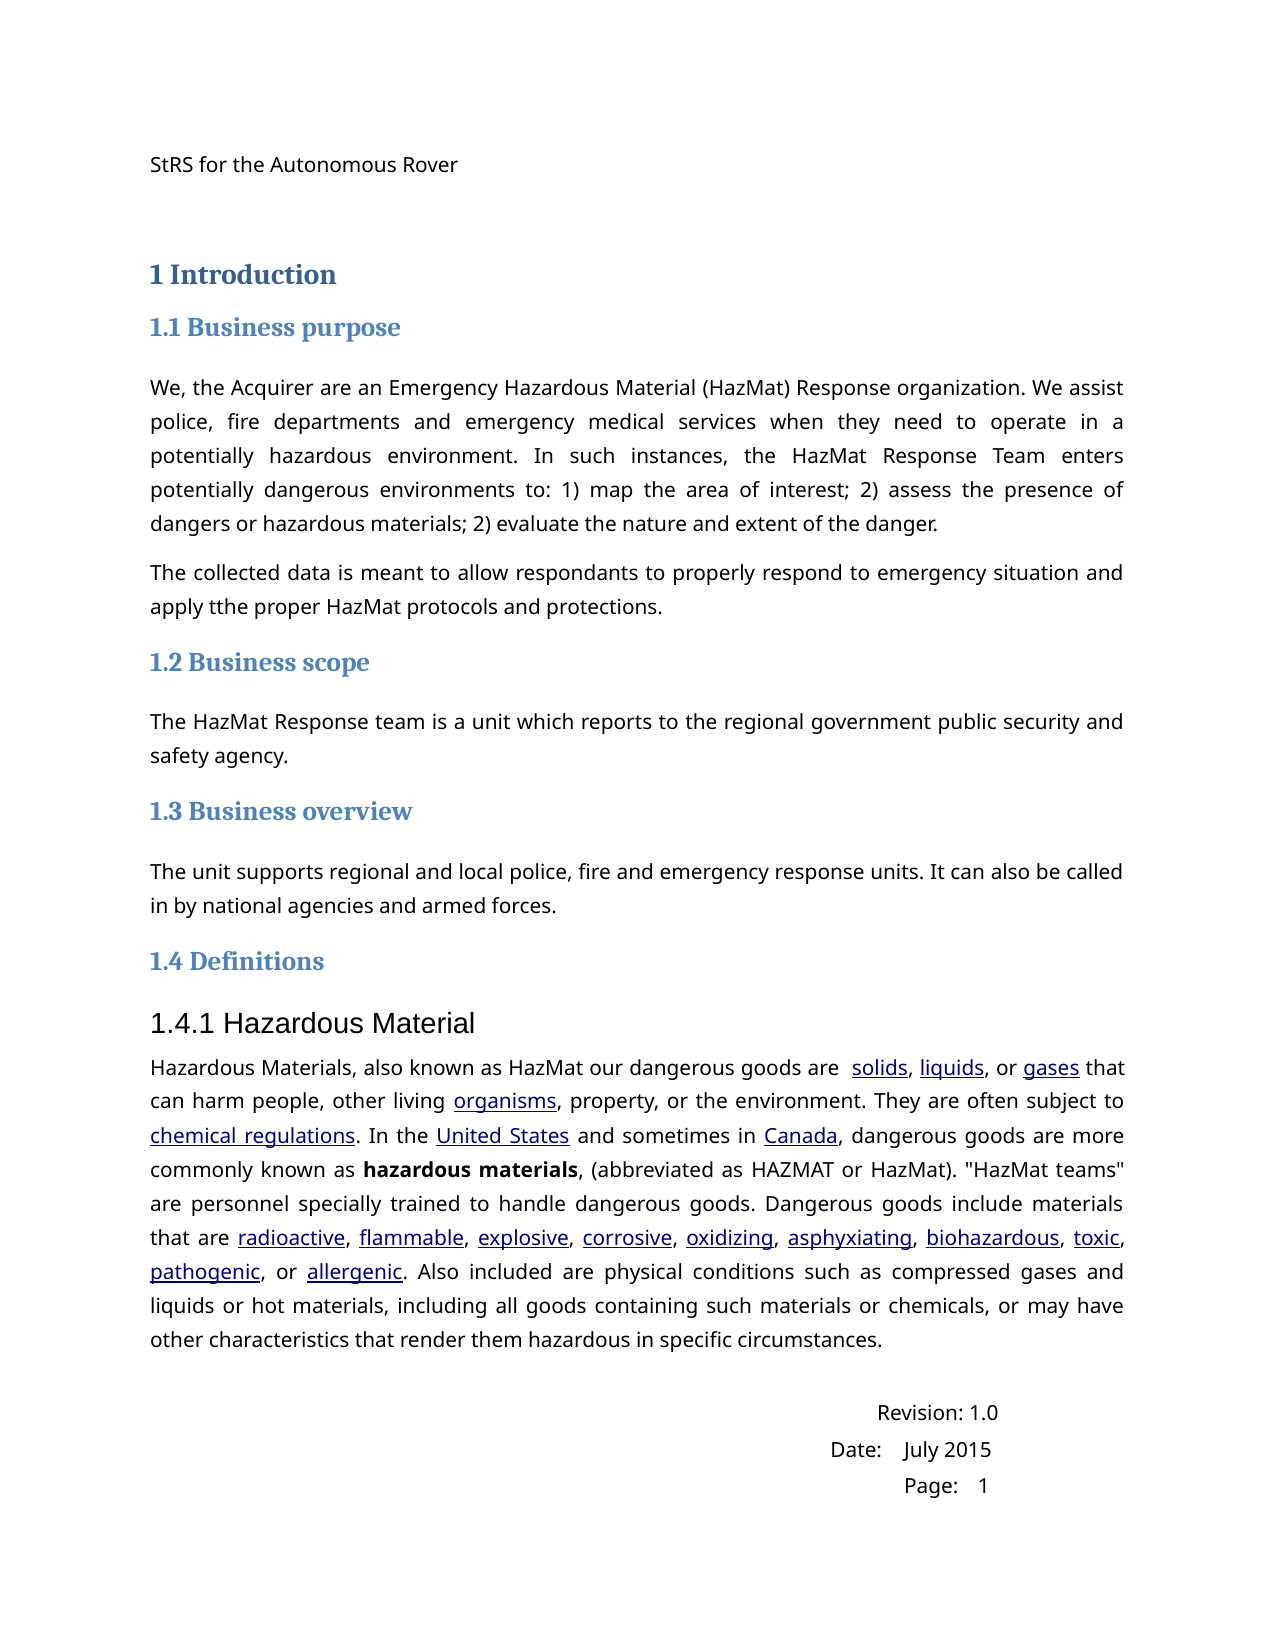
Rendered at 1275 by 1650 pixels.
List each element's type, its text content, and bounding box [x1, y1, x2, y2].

subtitle 1.4 Definitions [150, 946, 1125, 977]
text The HazMat Response team is a unit which reports to the regional government public security and safety agency. [150, 707, 1125, 770]
subtitle 1 Introduction [150, 258, 1125, 291]
text The unit supports regional and local police, fire and emergency response units. It can also be called in by national agencies and armed forces. [150, 857, 1125, 919]
text Hazardous Materials, also known as HazMat our dangerous goods are solids, liquids, or gases that can harm people, other living organisms, property, or the environment. They are often subject to chemical regulations. In the United States and sometimes in Canada, dangerous goods are more commonly known as hazardous materials, (abbreviated as HAZMAT or HazMat). "HazMat teams" are personnel specially trained to handle dangerous goods. Dangerous goods include materials that are radioactive, flammable, explosive, corrosive, oxidizing, asphyxiating, biohazardous, toxic, pathogenic, or allergenic. Also included are physical conditions such as compressed gases and liquids or hot materials, including all goods containing such materials or chemicals, or may have other characteristics that render them hazardous in specific circumstances. [150, 1053, 1125, 1353]
subtitle 1.3 Business overview [150, 796, 1125, 827]
subtitle 1.2 Business scope [150, 647, 1125, 678]
text We, the Acquirer are an Emergency Hazardous Material (HazMat) Response organization. We assist police, fire departments and emergency medical services when they need to operate in a potentially hazardous environment. In such instances, the HazMat Response Team enters potentially dangerous environments to: 1) map the area of interest; 2) assess the presence of dangers or hazardous materials; 2) evaluate the nature and extent of the danger. [150, 373, 1125, 538]
text The collected data is meant to allow respondants to properly respond to emergency situation and apply tthe proper HazMat protocols and protections. [150, 558, 1125, 620]
subtitle 1.4.1 Hazardous Material [150, 1007, 1125, 1040]
subtitle 1.1 Business purpose [150, 312, 1125, 343]
